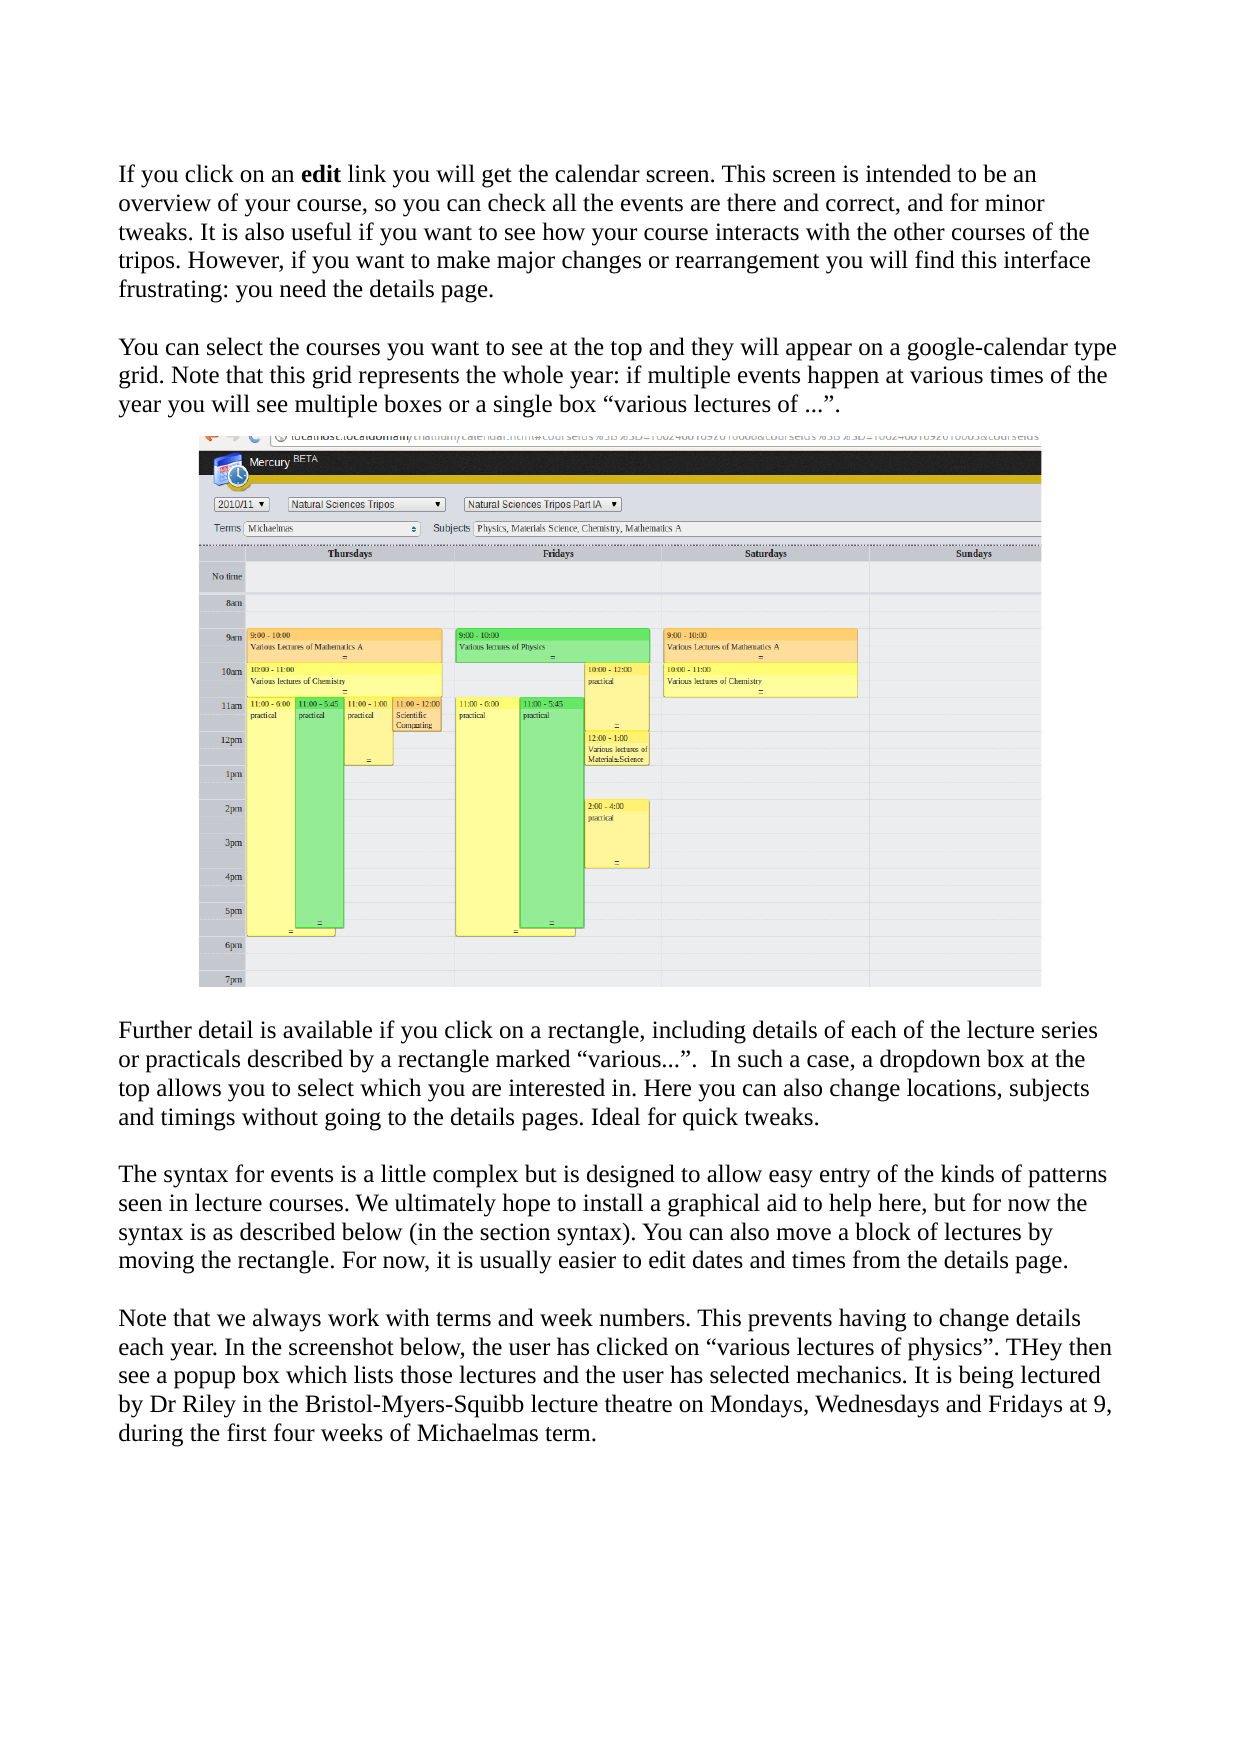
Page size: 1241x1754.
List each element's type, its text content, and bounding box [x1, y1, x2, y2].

text You can select the courses you want to see at the top and they will appear on a google-calendar type grid. Note that this grid represents the whole year: if multiple events happen at various times of the year you will see multiple boxes or a single box “various lectures of ...”. [118, 332, 1122, 418]
text Note that we always work with terms and week numbers. This prevents having to change details each year. In the screenshot below, the user has clicked on “various lectures of physics”. THey then see a popup box which lists those lectures and the user has selected mechanics. It is being lectured by Dr Riley in the Bristol-Myers-Squibb lecture theatre on Mondays, Wednesdays and Fridays at 9, during the first four weeks of Michaelmas term. [118, 1303, 1122, 1447]
picture [198, 436, 1042, 987]
text If you click on an edit link you will get the calendar screen. This screen is intended to be an overview of your course, so you can check all the events are there and correct, and for minor tweaks. It is also useful if you want to see how your course interacts with the other courses of the tripos. However, if you want to make major changes or rearrangement you will find this interface frustrating: you need the details page. [118, 159, 1122, 303]
text Further detail is available if you click on a rectangle, including details of each of the lecture series or practicals described by a rectangle marked “various...”. In such a case, a dropdown box at the top allows you to select which you are interested in. Here you can also change locations, subjects and timings without going to the details pages. Ideal for quick tweaks. [118, 1016, 1122, 1131]
text The syntax for events is a little complex but is designed to allow easy entry of the kinds of patterns seen in lecture courses. We ultimately hope to install a graphical aid to help here, but for now the syntax is as described below (in the section syntax). You can also move a block of lectures by moving the rectangle. For now, it is usually easier to edit dates and times from the details page. [118, 1159, 1122, 1274]
